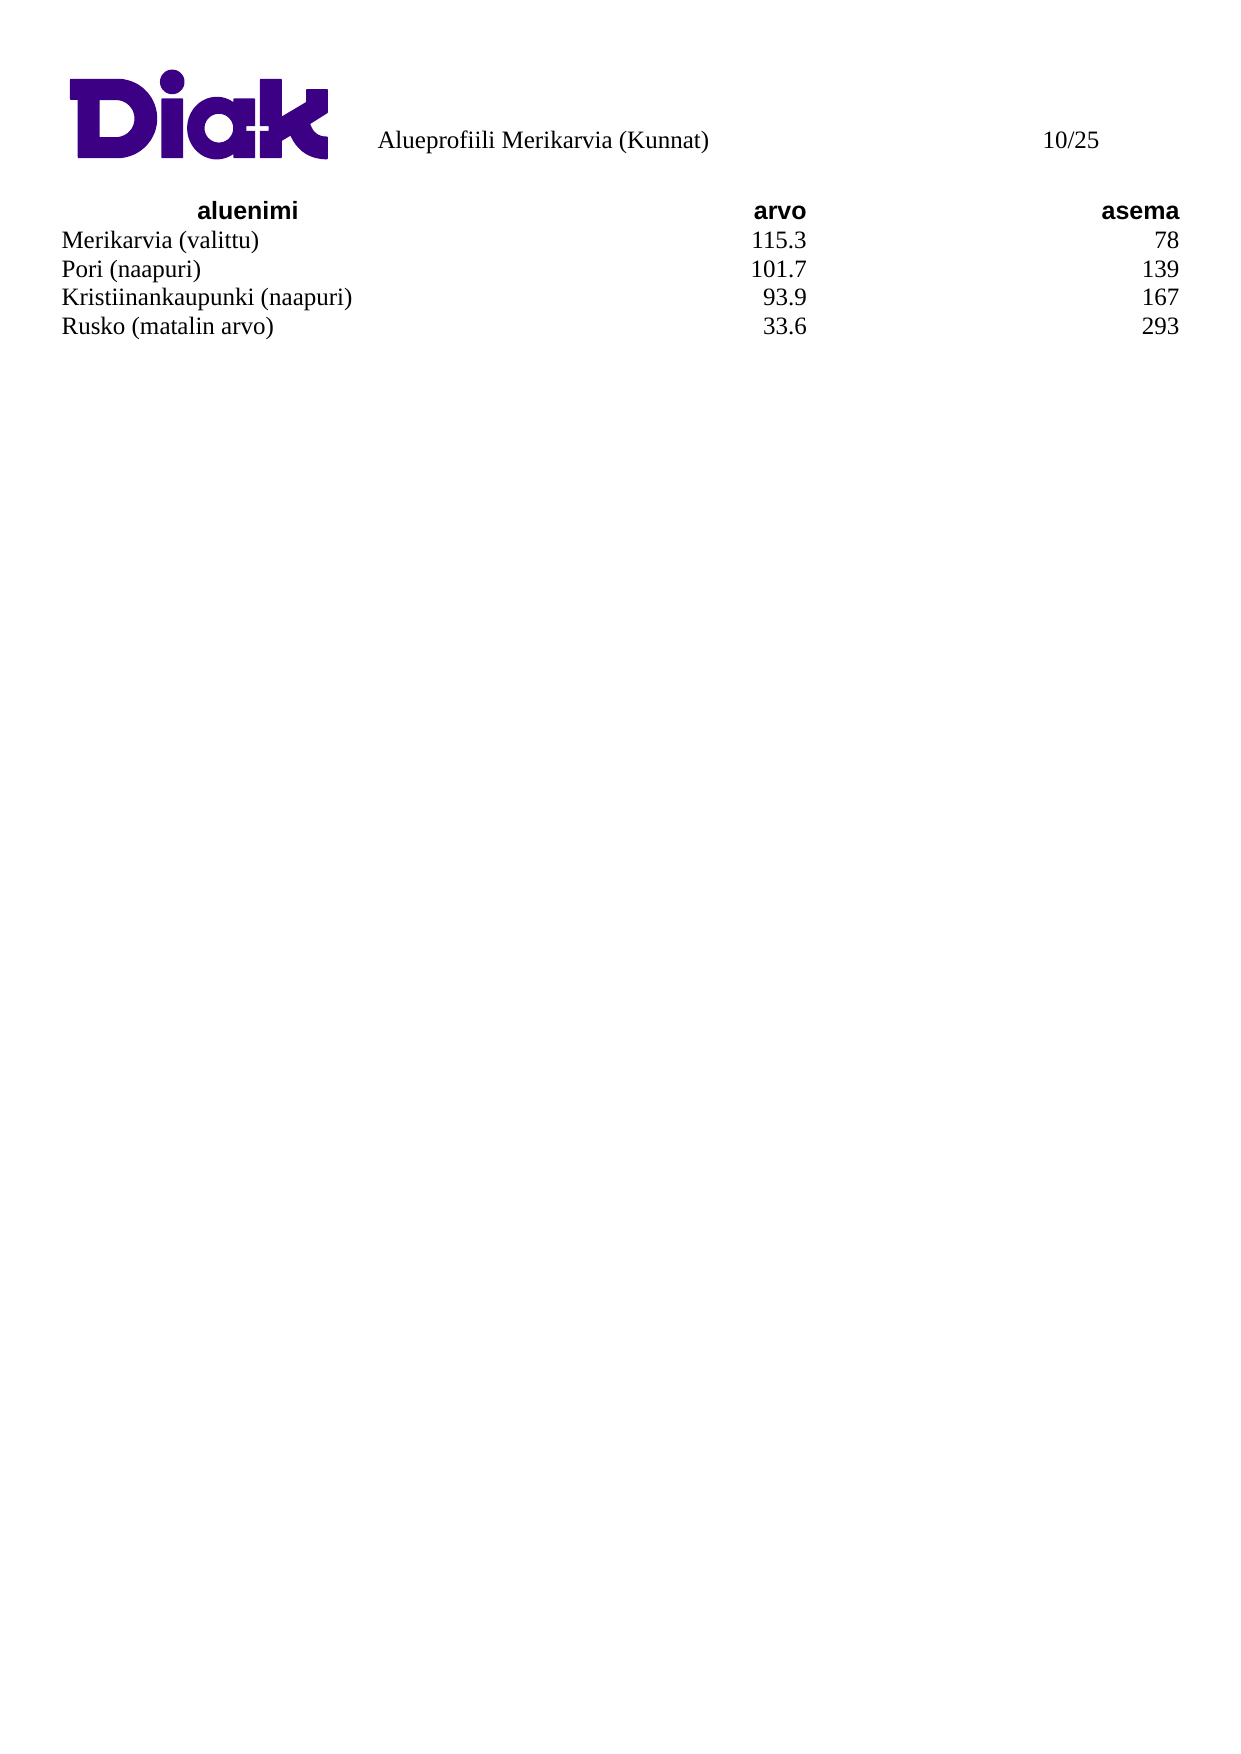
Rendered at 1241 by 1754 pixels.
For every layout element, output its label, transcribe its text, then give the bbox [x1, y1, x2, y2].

table_cell 115.3 [434, 225, 806, 254]
table_header asema [806, 196, 1179, 225]
table_cell 293 [806, 311, 1179, 340]
table_cell 78 [806, 225, 1179, 254]
table_cell 33.6 [434, 311, 806, 340]
table_cell Rusko (matalin arvo) [61, 311, 434, 340]
table_cell 101.7 [434, 254, 806, 282]
table_cell Pori (naapuri) [61, 254, 434, 282]
table_cell 93.9 [434, 283, 806, 311]
table_cell 167 [806, 283, 1179, 311]
table_header arvo [434, 196, 806, 225]
table_cell Merikarvia (valittu) [61, 225, 434, 254]
table_cell Kristiinankaupunki (naapuri) [61, 283, 434, 311]
table_cell 139 [806, 254, 1179, 282]
table_header aluenimi [61, 196, 434, 225]
